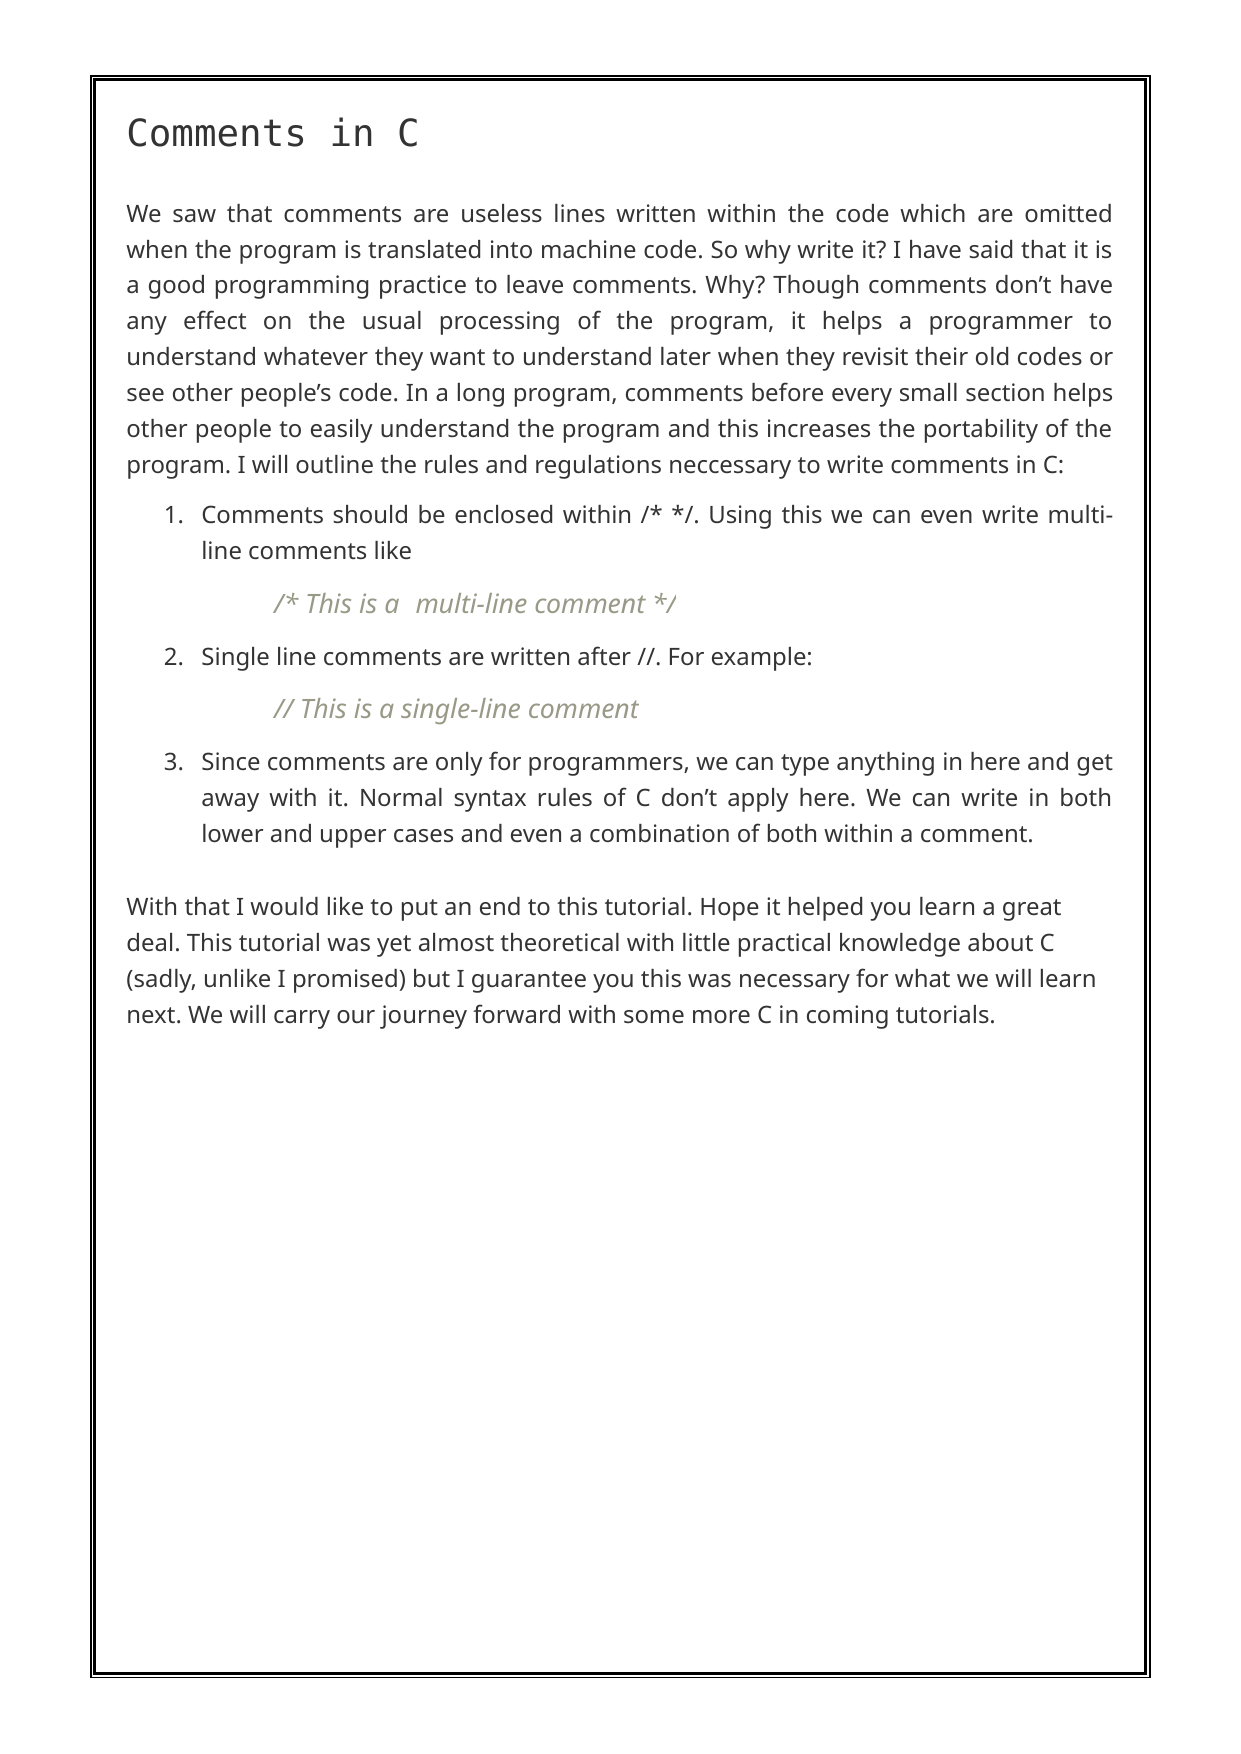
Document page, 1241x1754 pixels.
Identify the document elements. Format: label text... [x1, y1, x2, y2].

text With that I would like to put an end to this tutorial. Hope it helped you learn a great deal. This tutorial was yet almost theoretical with little practical knowledge about C (sadly, unlike I promised) but I guarantee you this was necessary for what we will learn next. We will carry our journey forward with some more C in coming tutorials. [126, 890, 1114, 1030]
text We saw that comments are useless lines written within the code which are omitted when the program is translated into machine code. So why write it? I have said that it is a good programming practice to leave comments. Why? Though comments don’t have any effect on the usual processing of the program, it helps a programmer to understand whatever they want to understand later when they revisit their old codes or see other people’s code. In a long program, comments before every small section helps other people to easily understand the program and this increases the portability of the program. I will outline the rules and regulations neccessary to write comments in C: [126, 197, 1114, 480]
list Since comments are only for programmers, we can type anything in here and get away with it. Normal syntax rules of C don’t apply here. We can write in both lower and upper cases and even a combination of both within a comment. [164, 745, 1114, 849]
subtitle Comments in C [126, 111, 1114, 155]
text // This is a single-line comment [126, 691, 1114, 727]
text /* This is a multi-line comment */ [126, 585, 1114, 621]
list Comments should be enclosed within /* */. Using this we can even write multi-line comments like [164, 498, 1114, 567]
list Single line comments are written after //. For example: [164, 640, 1114, 672]
